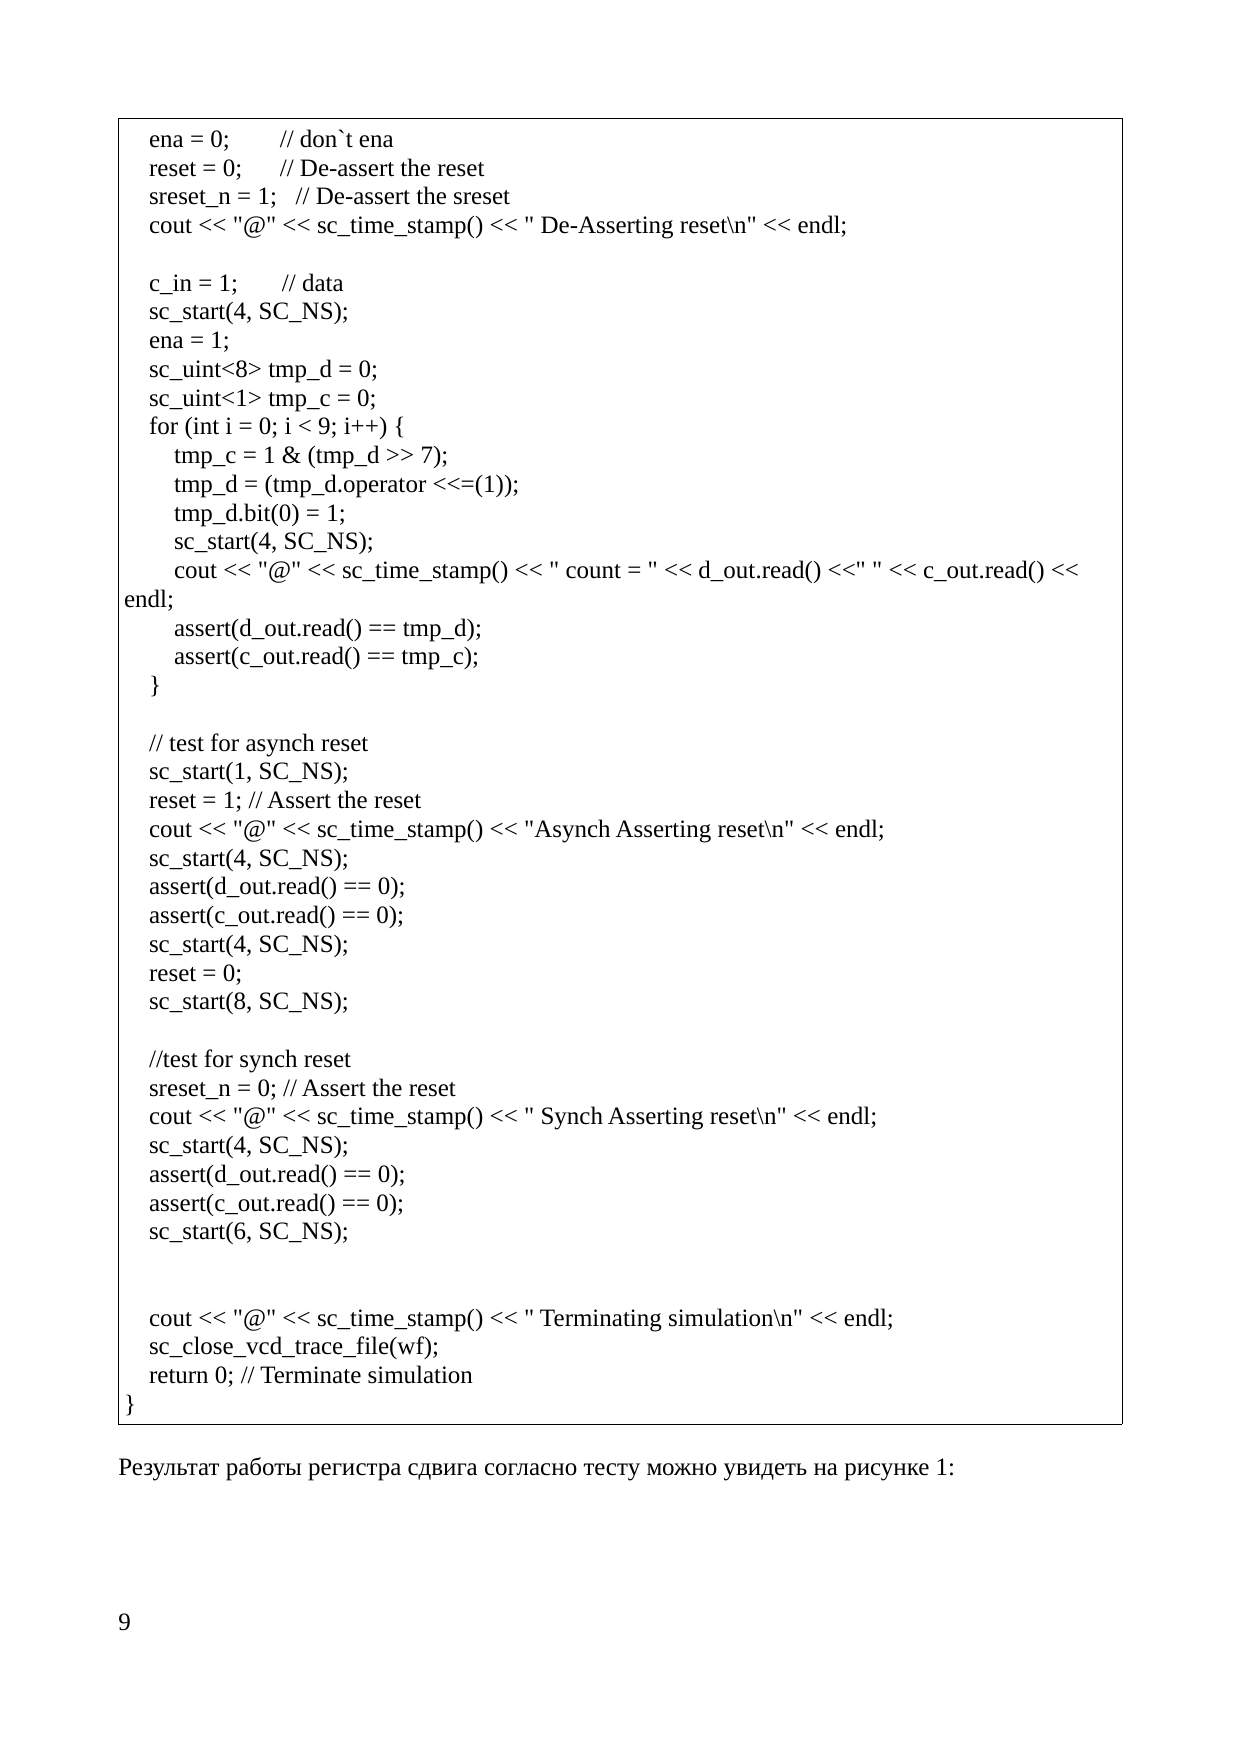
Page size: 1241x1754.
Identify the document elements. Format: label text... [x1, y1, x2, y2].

text Результат работы регистра сдвига согласно тесту можно увидеть на рисунке 1: [118, 1452, 1122, 1481]
table_header ena = 0; // don`t ena reset = 0; // De-assert the reset sreset_n = 1; // De-assert the sreset cout << "@" << sc_time_stamp() << " De-Asserting reset\n" << endl; c_in = 1; // data sc_start(4, SC_NS); ena = 1; sc_uint<8> tmp_d = 0; sc_uint<1> tmp_c = 0; for (int i = 0; i < 9; i++) { tmp_c = 1 & (tmp_d >> 7); tmp_d = (tmp_d.operator <<=(1)); tmp_d.bit(0) = 1; sc_start(4, SC_NS); cout << "@" << sc_time_stamp() << " count = " << d_out.read() <<" " << c_out.read() << endl; assert(d_out.read() == tmp_d); assert(c_out.read() == tmp_c); } // test for asynch reset sc_start(1, SC_NS); reset = 1; // Assert the reset cout << "@" << sc_time_stamp() << "Asynch Asserting reset\n" << endl; sc_start(4, SC_NS); assert(d_out.read() == 0); assert(c_out.read() == 0); sc_start(4, SC_NS); reset = 0; sc_start(8, SC_NS); //test for synch reset sreset_n = 0; // Assert the reset cout << "@" << sc_time_stamp() << " Synch Asserting reset\n" << endl; sc_start(4, SC_NS); assert(d_out.read() == 0); assert(c_out.read() == 0); sc_start(6, SC_NS); cout << "@" << sc_time_stamp() << " Terminating simulation\n" << endl; sc_close_vcd_trace_file(wf); return 0; // Terminate simulation } [119, 119, 1122, 1423]
